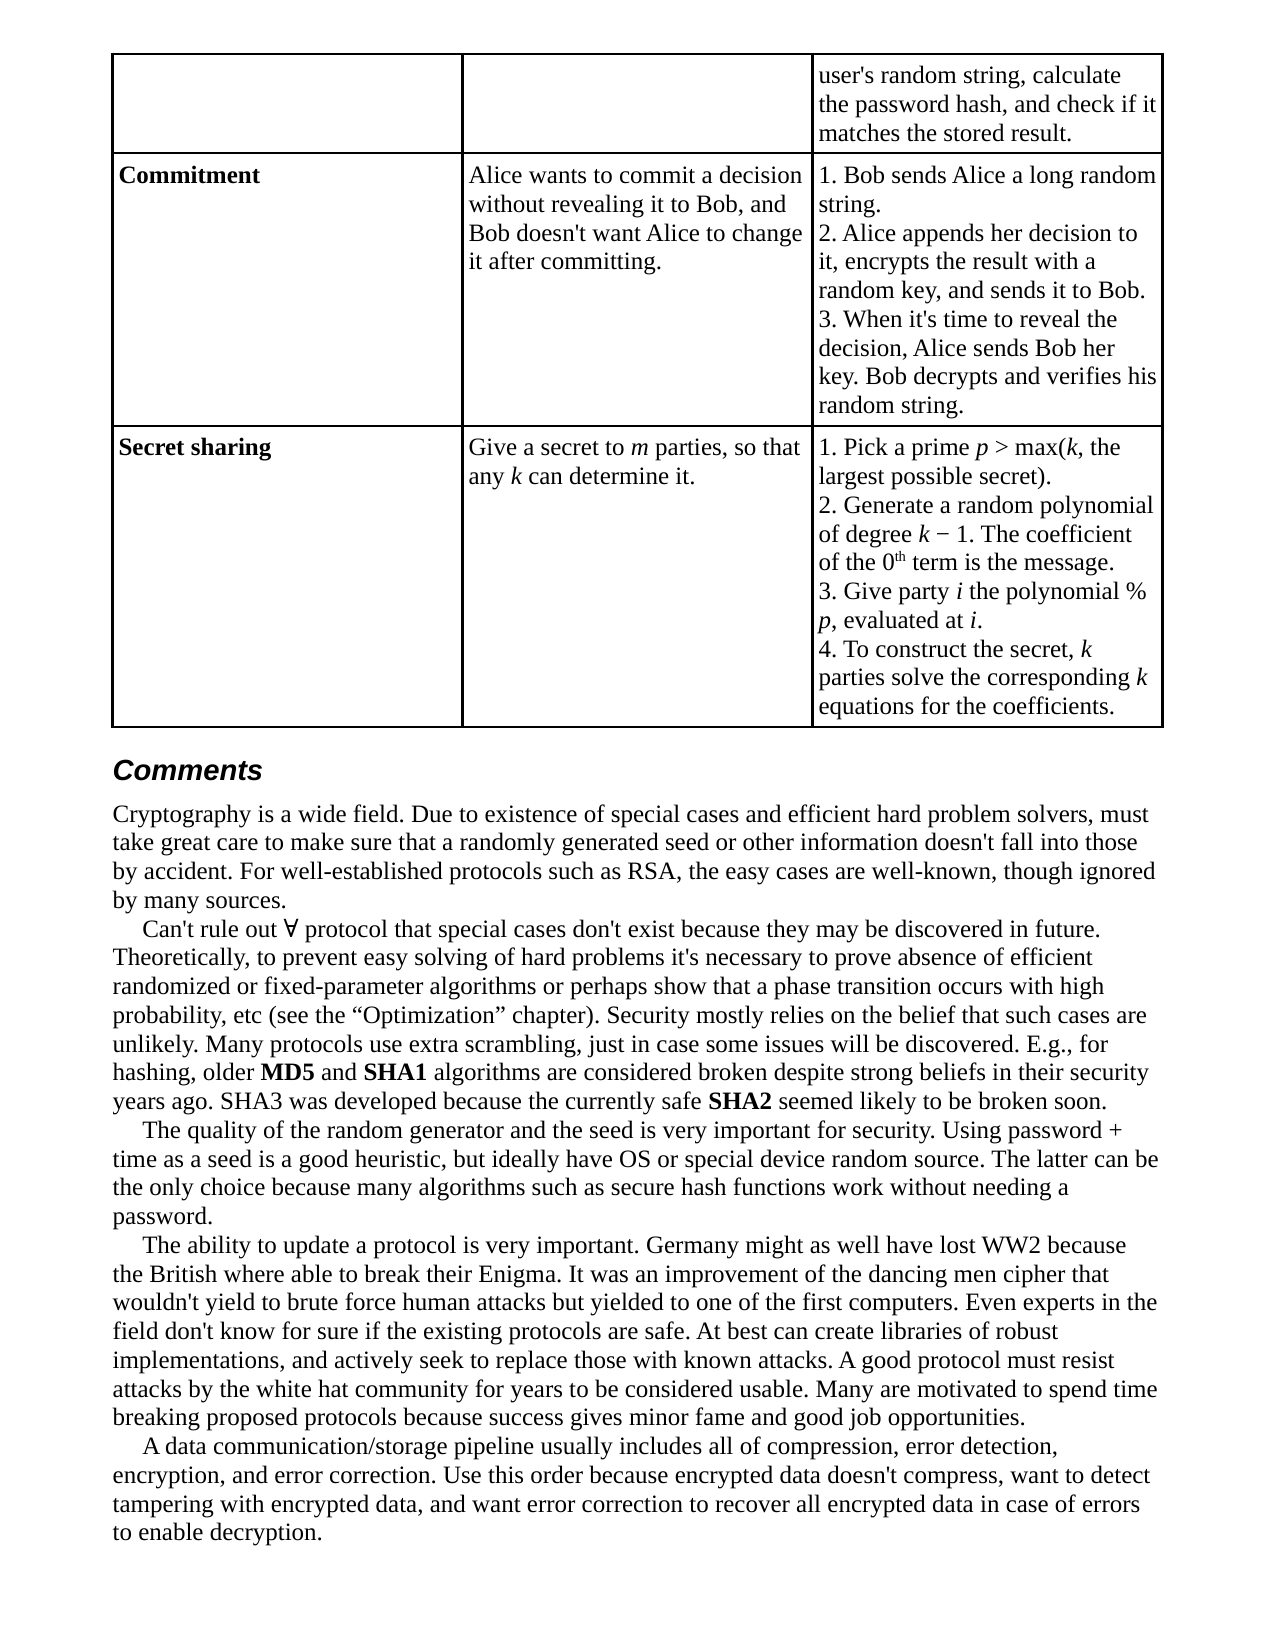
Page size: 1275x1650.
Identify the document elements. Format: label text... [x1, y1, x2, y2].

table_cell Commitment [114, 154, 461, 424]
table_cell [464, 55, 811, 152]
table_cell [114, 55, 461, 152]
text A data communication/storage pipeline usually includes all of compression, error detection, encryption, and error correction. Use this order because encrypted data doesn't compress, want to detect tampering with encrypted data, and want error correction to recover all encrypted data in case of errors to enable decryption. [112, 1431, 1162, 1546]
text The ability to update a protocol is very important. Germany might as well have lost WW2 because the British where able to break their Enigma. It was an improvement of the dancing men cipher that wouldn't yield to brute force human attacks but yielded to one of the first computers. Even experts in the field don't know for sure if the existing protocols are safe. At best can create libraries of robust implementations, and actively seek to replace those with known attacks. A good protocol must resist attacks by the white hat community for years to be considered usable. Many are motivated to spend time breaking proposed protocols because success gives minor fame and good job opportunities. [112, 1230, 1162, 1431]
table_cell Alice wants to commit a decision without revealing it to Bob, and Bob doesn't want Alice to change it after committing. [464, 154, 811, 424]
text The quality of the random generator and the seed is very important for security. Using password + time as a seed is a good heuristic, but ideally have OS or special device random source. The latter can be the only choice because many algorithms such as secure hash functions work without needing a password. [112, 1115, 1162, 1230]
table_cell Secret sharing [114, 427, 461, 726]
table_cell user's random string, calculate the password hash, and check if it matches the stored result. [814, 55, 1161, 152]
table_cell Give a secret to m parties, so that any k can determine it. [464, 427, 811, 726]
table_cell 1. Pick a prime p > max(k, the largest possible secret). 2. Generate a random polynomial of degree k − 1. The coefficient of the 0th term is the message. 3. Give party i the polynomial % p, evaluated at i. 4. To construct the secret, k parties solve the corresponding k equations for the coefficients. [814, 427, 1161, 726]
table_cell 1. Bob sends Alice a long random string. 2. Alice appends her decision to it, encrypts the result with a random key, and sends it to Bob. 3. When it's time to reveal the decision, Alice sends Bob her key. Bob decrypts and verifies his random string. [814, 154, 1161, 424]
text Cryptography is a wide field. Due to existence of special cases and efficient hard problem solvers, must take great care to make sure that a randomly generated seed or other information doesn't fall into those by accident. For well-established protocols such as RSA, the easy cases are well-known, though ignored by many sources. [112, 799, 1162, 914]
subtitle Comments [112, 753, 1162, 786]
text Can't rule out ∀ protocol that special cases don't exist because they may be discovered in future. Theoretically, to prevent easy solving of hard problems it's necessary to prove absence of efficient randomized or fixed-parameter algorithms or perhaps show that a phase transition occurs with high probability, etc (see the “Optimization” chapter). Security mostly relies on the belief that such cases are unlikely. Many protocols use extra scrambling, just in case some issues will be discovered. E.g., for hashing, older MD5 and SHA1 algorithms are considered broken despite strong beliefs in their security years ago. SHA3 was developed because the currently safe SHA2 seemed likely to be broken soon. [112, 914, 1162, 1115]
